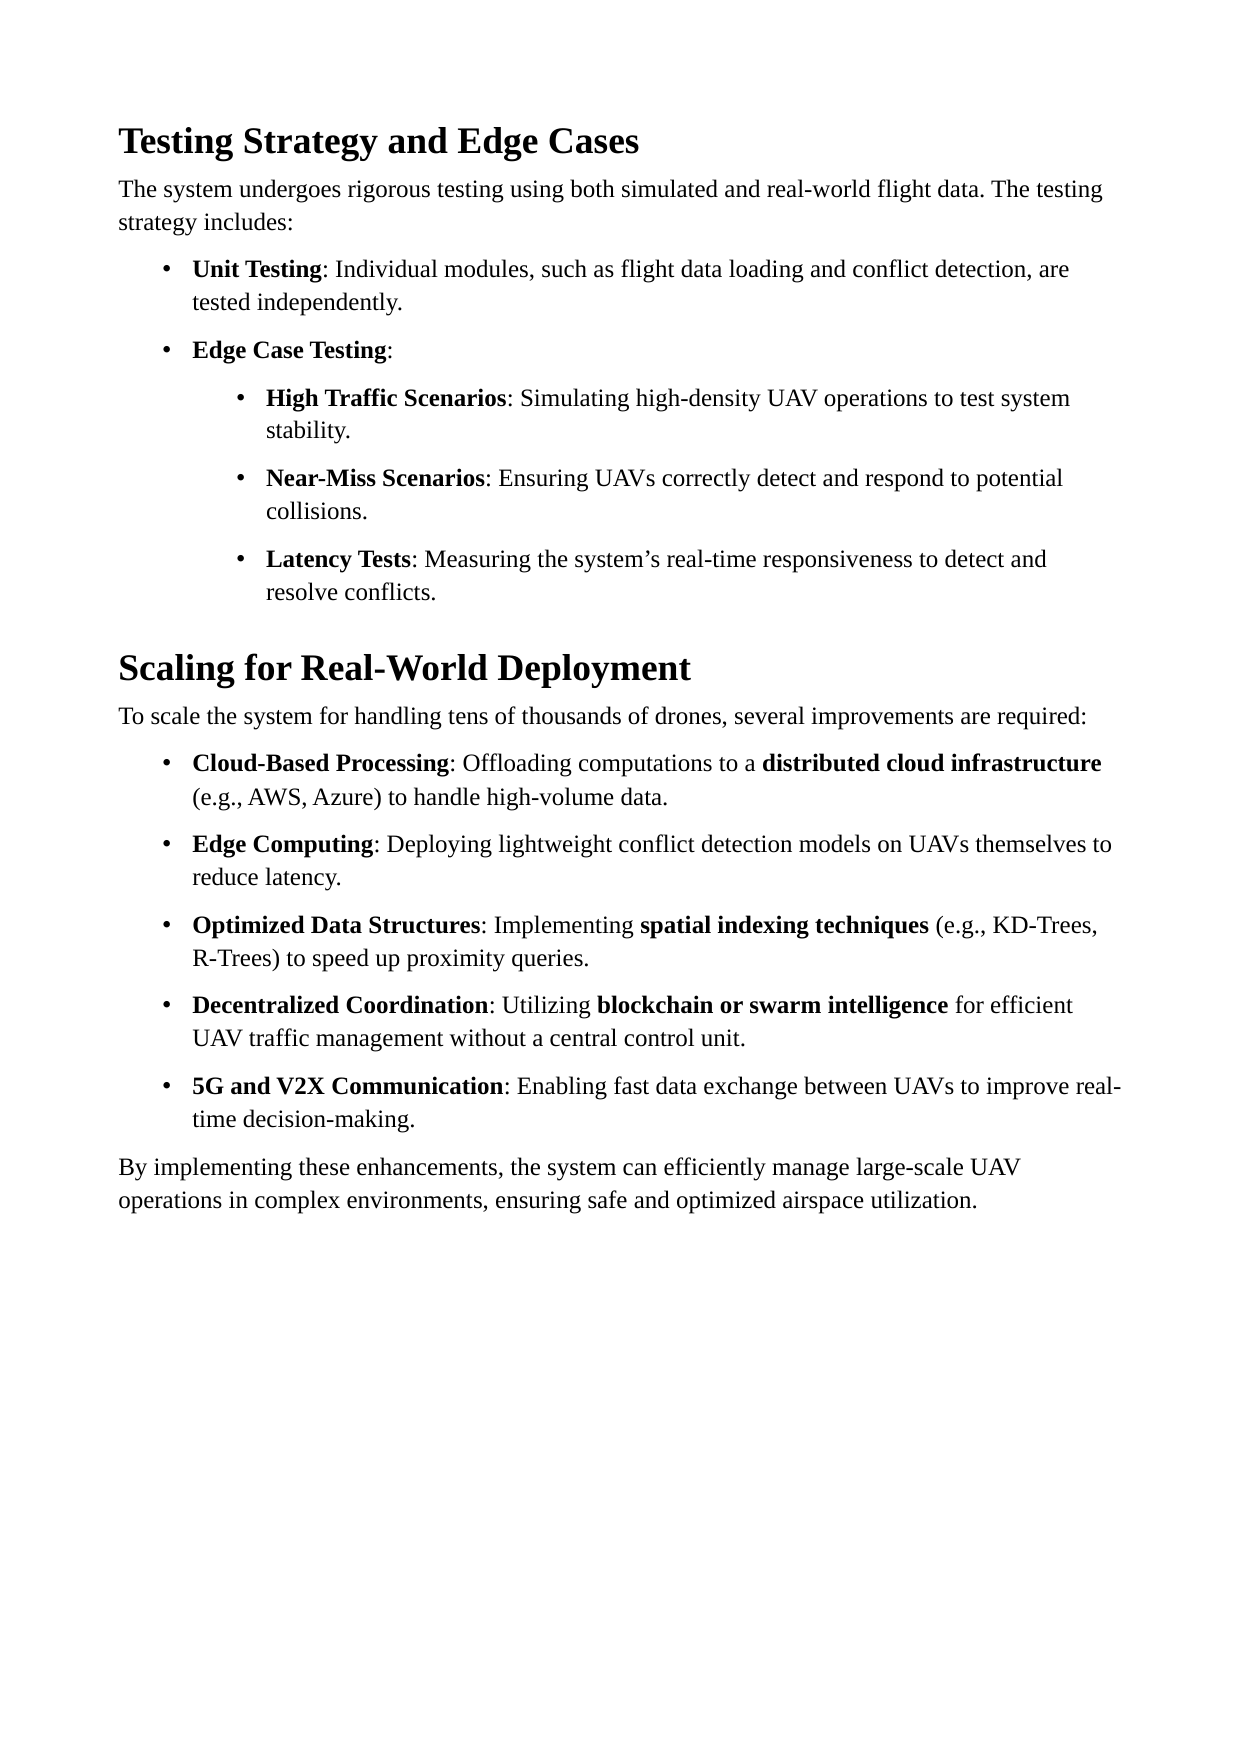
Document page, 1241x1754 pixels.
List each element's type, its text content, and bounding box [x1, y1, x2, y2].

list Decentralized Coordination: Utilizing blockchain or swarm intelligence for efficient UAV traffic management without a central control unit. [162, 990, 1122, 1052]
subtitle Testing Strategy and Edge Cases [118, 118, 1122, 161]
subtitle Scaling for Real-World Deployment [118, 645, 1122, 688]
text The system undergoes rigorous testing using both simulated and real-world flight data. The testing strategy includes: [118, 174, 1122, 236]
list Near-Miss Scenarios: Ensuring UAVs correctly detect and respond to potential collisions. [236, 463, 1122, 525]
list High Traffic Scenarios: Simulating high-density UAV operations to test system stability. [236, 383, 1122, 444]
list Edge Computing: Deploying lightweight conflict detection models on UAVs themselves to reduce latency. [162, 829, 1122, 891]
list Optimized Data Structures: Implementing spatial indexing techniques (e.g., KD-Trees, R-Trees) to speed up proximity queries. [162, 910, 1122, 972]
text By implementing these enhancements, the system can efficiently manage large-scale UAV operations in complex environments, ensuring safe and optimized airspace utilization. [118, 1152, 1122, 1213]
list Cloud-Based Processing: Offloading computations to a distributed cloud infrastructure (e.g., AWS, Azure) to handle high-volume data. [162, 748, 1122, 810]
list Latency Tests: Measuring the system’s real-time responsiveness to detect and resolve conflicts. [236, 544, 1122, 606]
list 5G and V2X Communication: Enabling fast data exchange between UAVs to improve real-time decision-making. [162, 1071, 1122, 1133]
list Edge Case Testing: [162, 335, 1122, 364]
list Unit Testing: Individual modules, such as flight data loading and conflict detection, are tested independently. [162, 254, 1122, 316]
text To scale the system for handling tens of thousands of drones, several improvements are required: [118, 701, 1122, 730]
